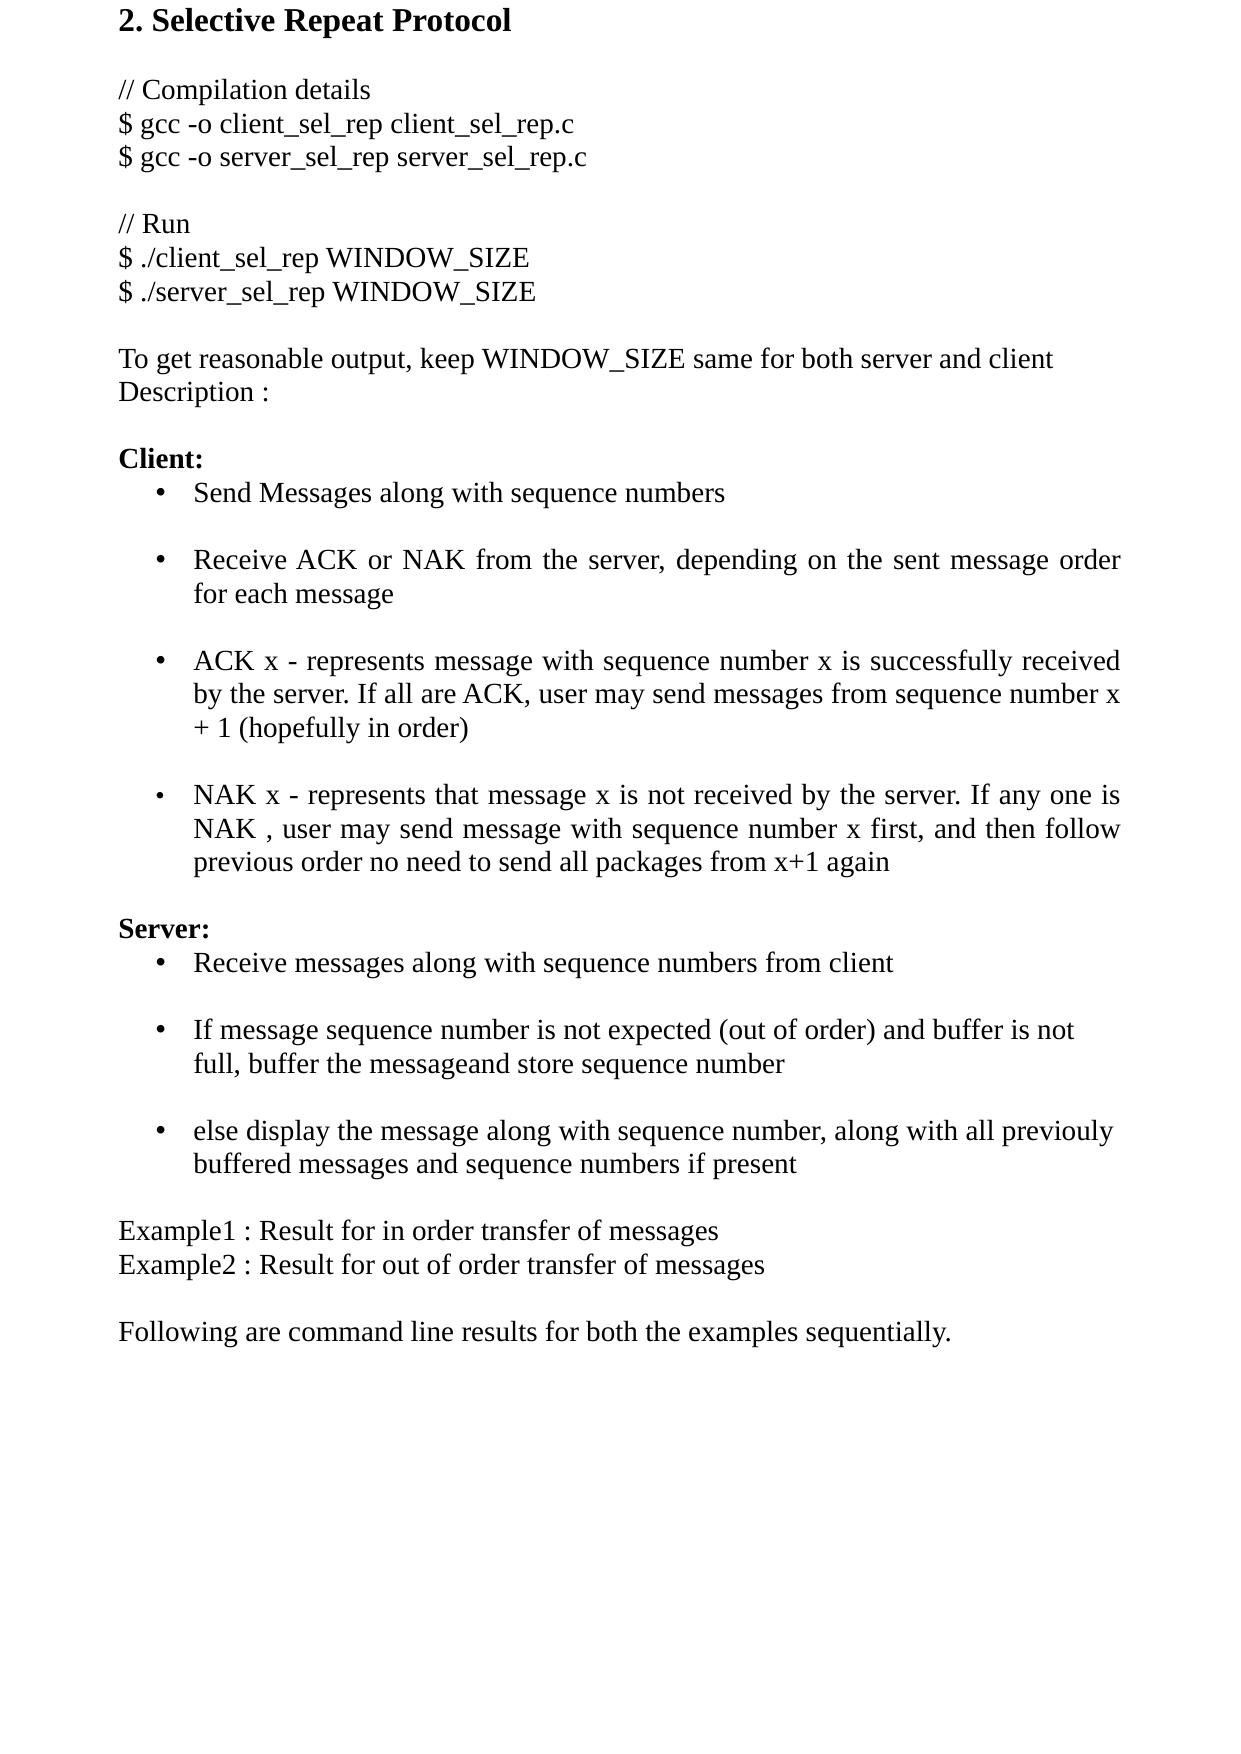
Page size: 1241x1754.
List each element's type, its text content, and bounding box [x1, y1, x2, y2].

list NAK x - represents that message x is not received by the server. If any one is NAK , user may send message with sequence number x first, and then follow previous order no need to send all packages from x+1 again [156, 777, 1122, 878]
text $ ./server_sel_rep WINDOW_SIZE [118, 274, 1122, 307]
text 2. Selective Repeat Protocol [118, 1, 1122, 39]
text Server: [118, 911, 1122, 945]
list Receive messages along with sequence numbers from client [156, 945, 1122, 978]
text // Compilation details [118, 72, 1122, 106]
list Receive ACK or NAK from the server, depending on the sent message order for each message [156, 542, 1122, 609]
text Description : [118, 374, 1122, 408]
list If message sequence number is not expected (out of order) and buffer is not full, buffer the messageand store sequence number [156, 1012, 1122, 1079]
list ACK x - represents message with sequence number x is successfully received by the server. If all are ACK, user may send messages from sequence number x + 1 (hopefully in order) [156, 643, 1122, 744]
text $ gcc -o client_sel_rep client_sel_rep.c [118, 106, 1122, 139]
list Send Messages along with sequence numbers [156, 475, 1122, 509]
text Example1 : Result for in order transfer of messages [118, 1213, 1122, 1247]
text $ gcc -o server_sel_rep server_sel_rep.c [118, 139, 1122, 173]
text Example2 : Result for out of order transfer of messages [118, 1247, 1122, 1281]
list else display the message along with sequence number, along with all previouly buffered messages and sequence numbers if present [156, 1113, 1122, 1180]
text Following are command line results for both the examples sequentially. [118, 1314, 1122, 1348]
text $ ./client_sel_rep WINDOW_SIZE [118, 240, 1122, 274]
text To get reasonable output, keep WINDOW_SIZE same for both server and client [118, 341, 1122, 374]
text // Run [118, 207, 1122, 240]
text Client: [118, 441, 1122, 475]
